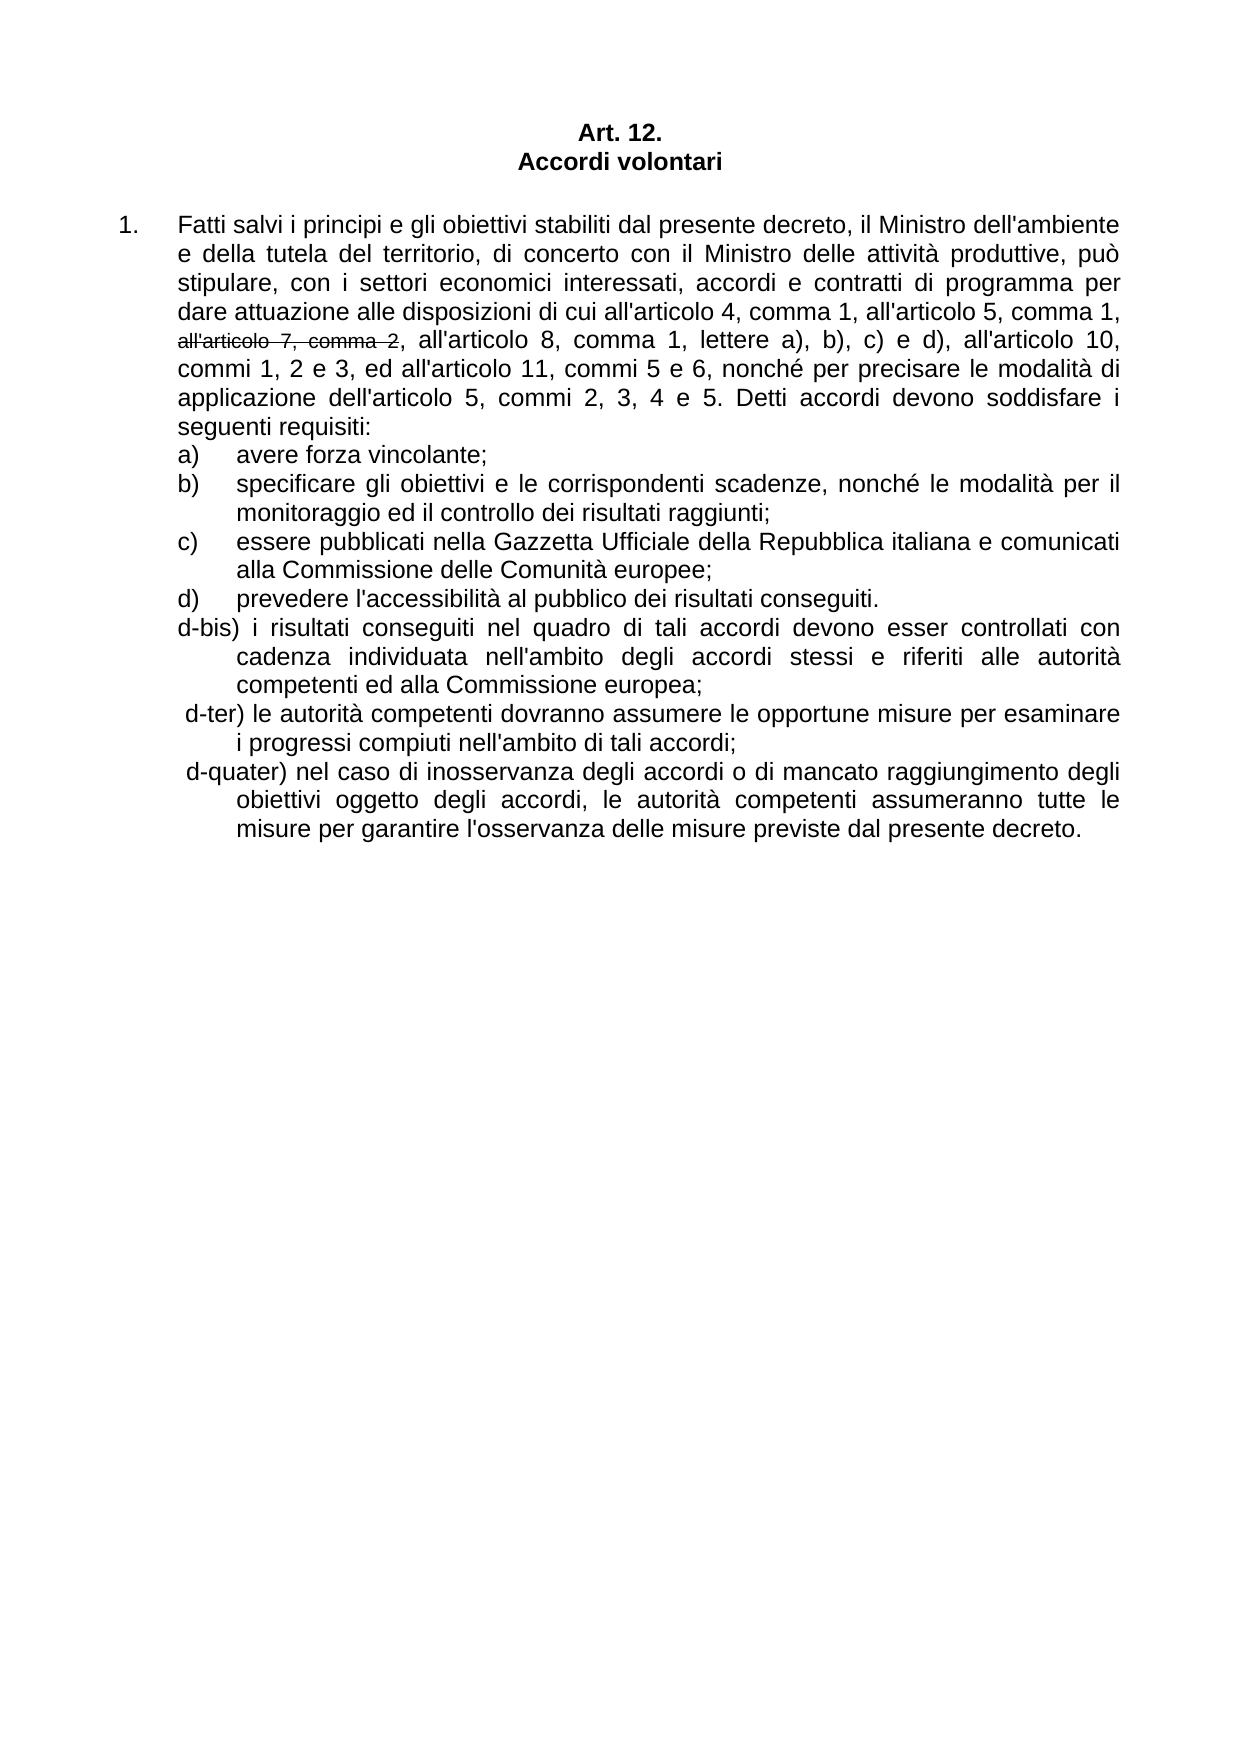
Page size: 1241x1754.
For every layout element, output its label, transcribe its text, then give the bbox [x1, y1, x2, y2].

text d-quater) nel caso di inosservanza degli accordi o di mancato raggiungimento degli obiettivi oggetto degli accordi, le autorità competenti assumeranno tutte le misure per garantire l'osservanza delle misure previste dal presente decreto. [177, 757, 1122, 843]
text d-bis) i risultati conseguiti nel quadro di tali accordi devono esser controllati con cadenza individuata nell'ambito degli accordi stessi e riferiti alle autorità competenti ed alla Commissione europea; [177, 613, 1122, 699]
text d-ter) le autorità competenti dovranno assumere le opportune misure per esaminare i progressi compiuti nell'ambito di tali accordi; [177, 699, 1122, 757]
text d) prevedere l'accessibilità al pubblico dei risultati conseguiti. [177, 584, 1122, 613]
text a) avere forza vincolante; [177, 440, 1122, 469]
text c) essere pubblicati nella Gazzetta Ufficiale della Repubblica italiana e comunicati alla Commissione delle Comunità europee; [177, 527, 1122, 584]
text 1. Fatti salvi i principi e gli obiettivi stabiliti dal presente decreto, il Ministro dell'ambiente e della tutela del territorio, di concerto con il Ministro delle attività produttive, può stipulare, con i settori economici interessati, accordi e contratti di programma per dare attuazione alle disposizioni di cui all'articolo 4, comma 1, all'articolo 5, comma 1, all'articolo 7, comma 2, all'articolo 8, comma 1, lettere a), b), c) e d), all'articolo 10, commi 1, 2 e 3, ed all'articolo 11, commi 5 e 6, nonché per precisare le modalità di applicazione dell'articolo 5, commi 2, 3, 4 e 5. Detti accordi devono soddisfare i seguenti requisiti: [118, 210, 1122, 440]
subtitle Art. 12. Accordi volontari [118, 118, 1122, 176]
text b) specificare gli obiettivi e le corrispondenti scadenze, nonché le modalità per il monitoraggio ed il controllo dei risultati raggiunti; [177, 469, 1122, 527]
